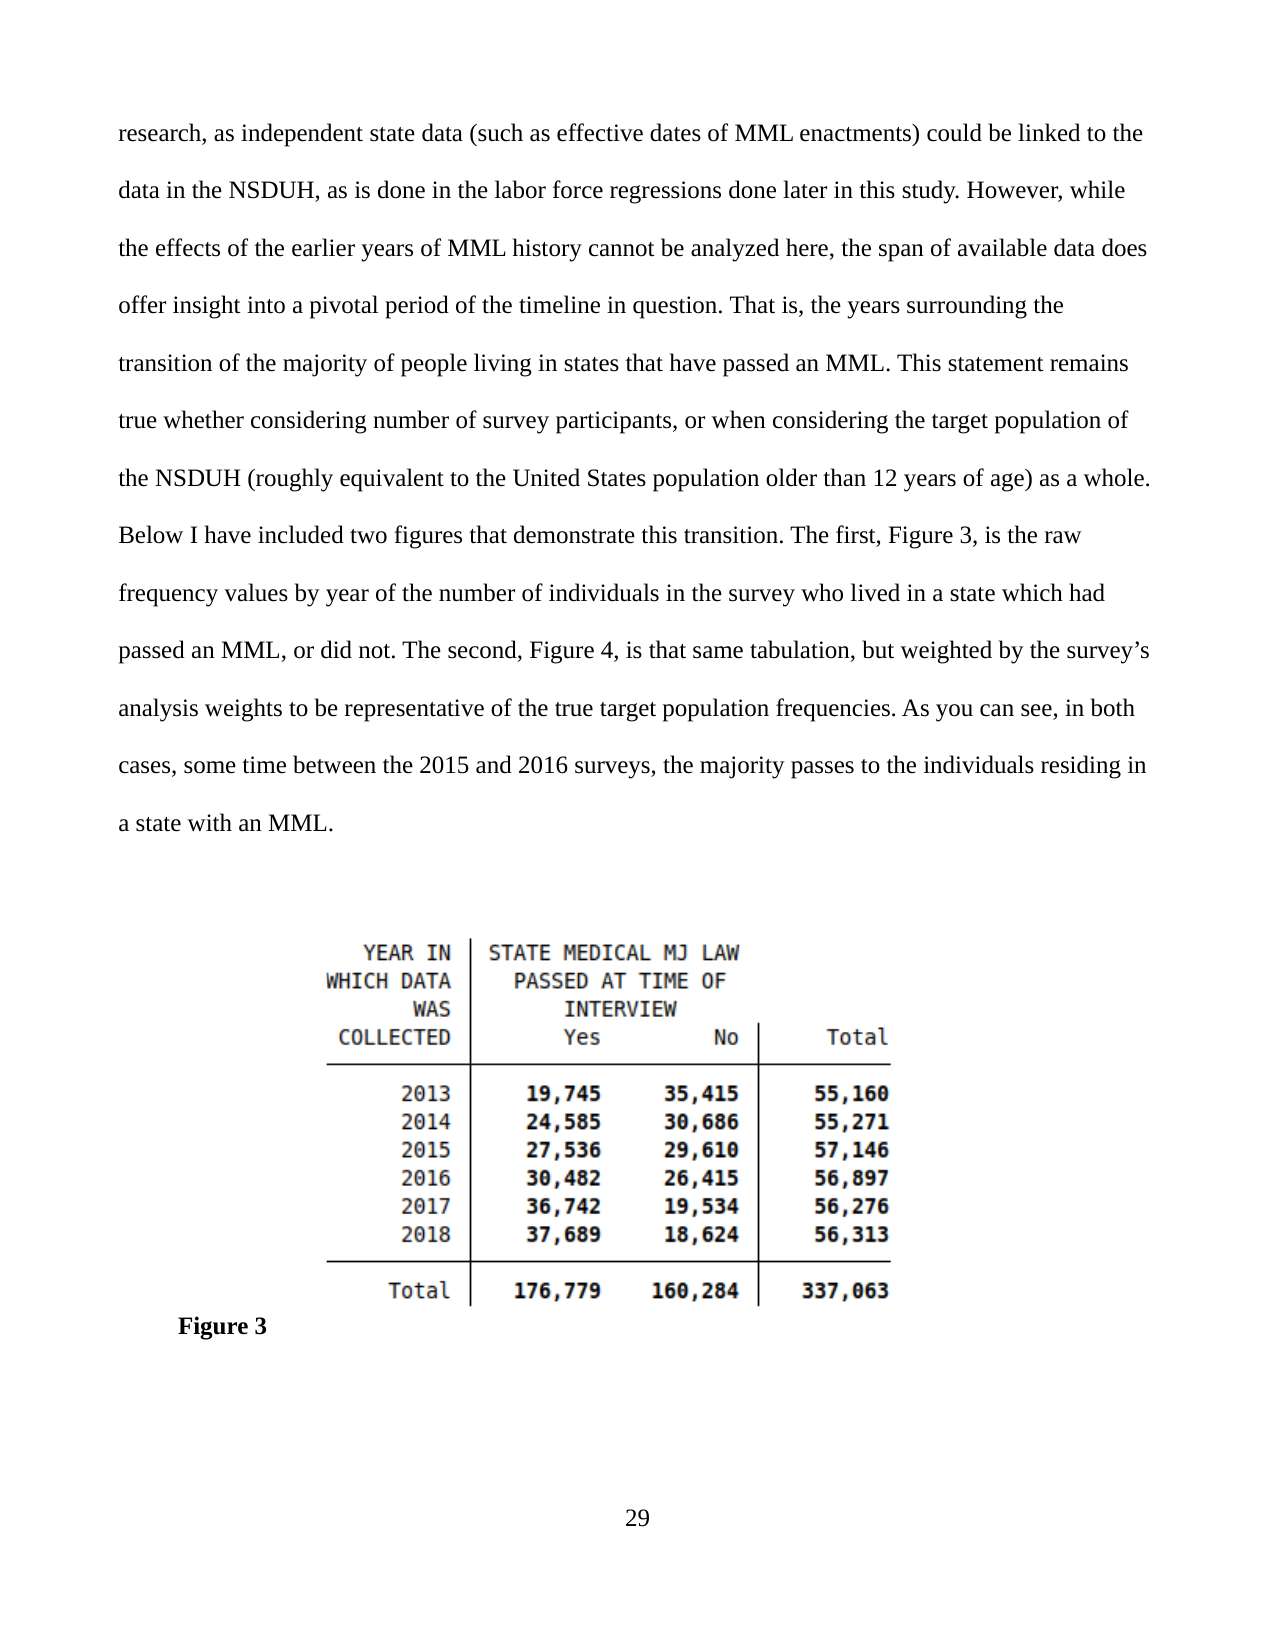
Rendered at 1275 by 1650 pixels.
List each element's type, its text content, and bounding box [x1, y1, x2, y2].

text Figure 3 [118, 1311, 1157, 1340]
picture [326, 923, 949, 1333]
text research, as independent state data (such as effective dates of MML enactments) could be linked to the data in the NSDUH, as is done in the labor force regressions done later in this study. However, while the effects of the earlier years of MML history cannot be analyzed here, the span of available data does offer insight into a pivotal period of the timeline in question. That is, the years surrounding the transition of the majority of people living in states that have passed an MML. This statement remains true whether considering number of survey participants, or when considering the target population of the NSDUH (roughly equivalent to the United States population older than 12 years of age) as a whole. Below I have included two figures that demonstrate this transition. The first, Figure 3, is the raw frequency values by year of the number of individuals in the survey who lived in a state which had passed an MML, or did not. The second, Figure 4, is that same tabulation, but weighted by the survey’s analysis weights to be representative of the true target population frequencies. As you can see, in both cases, some time between the 2015 and 2016 surveys, the majority passes to the individuals residing in a state with an MML. [118, 118, 1157, 837]
